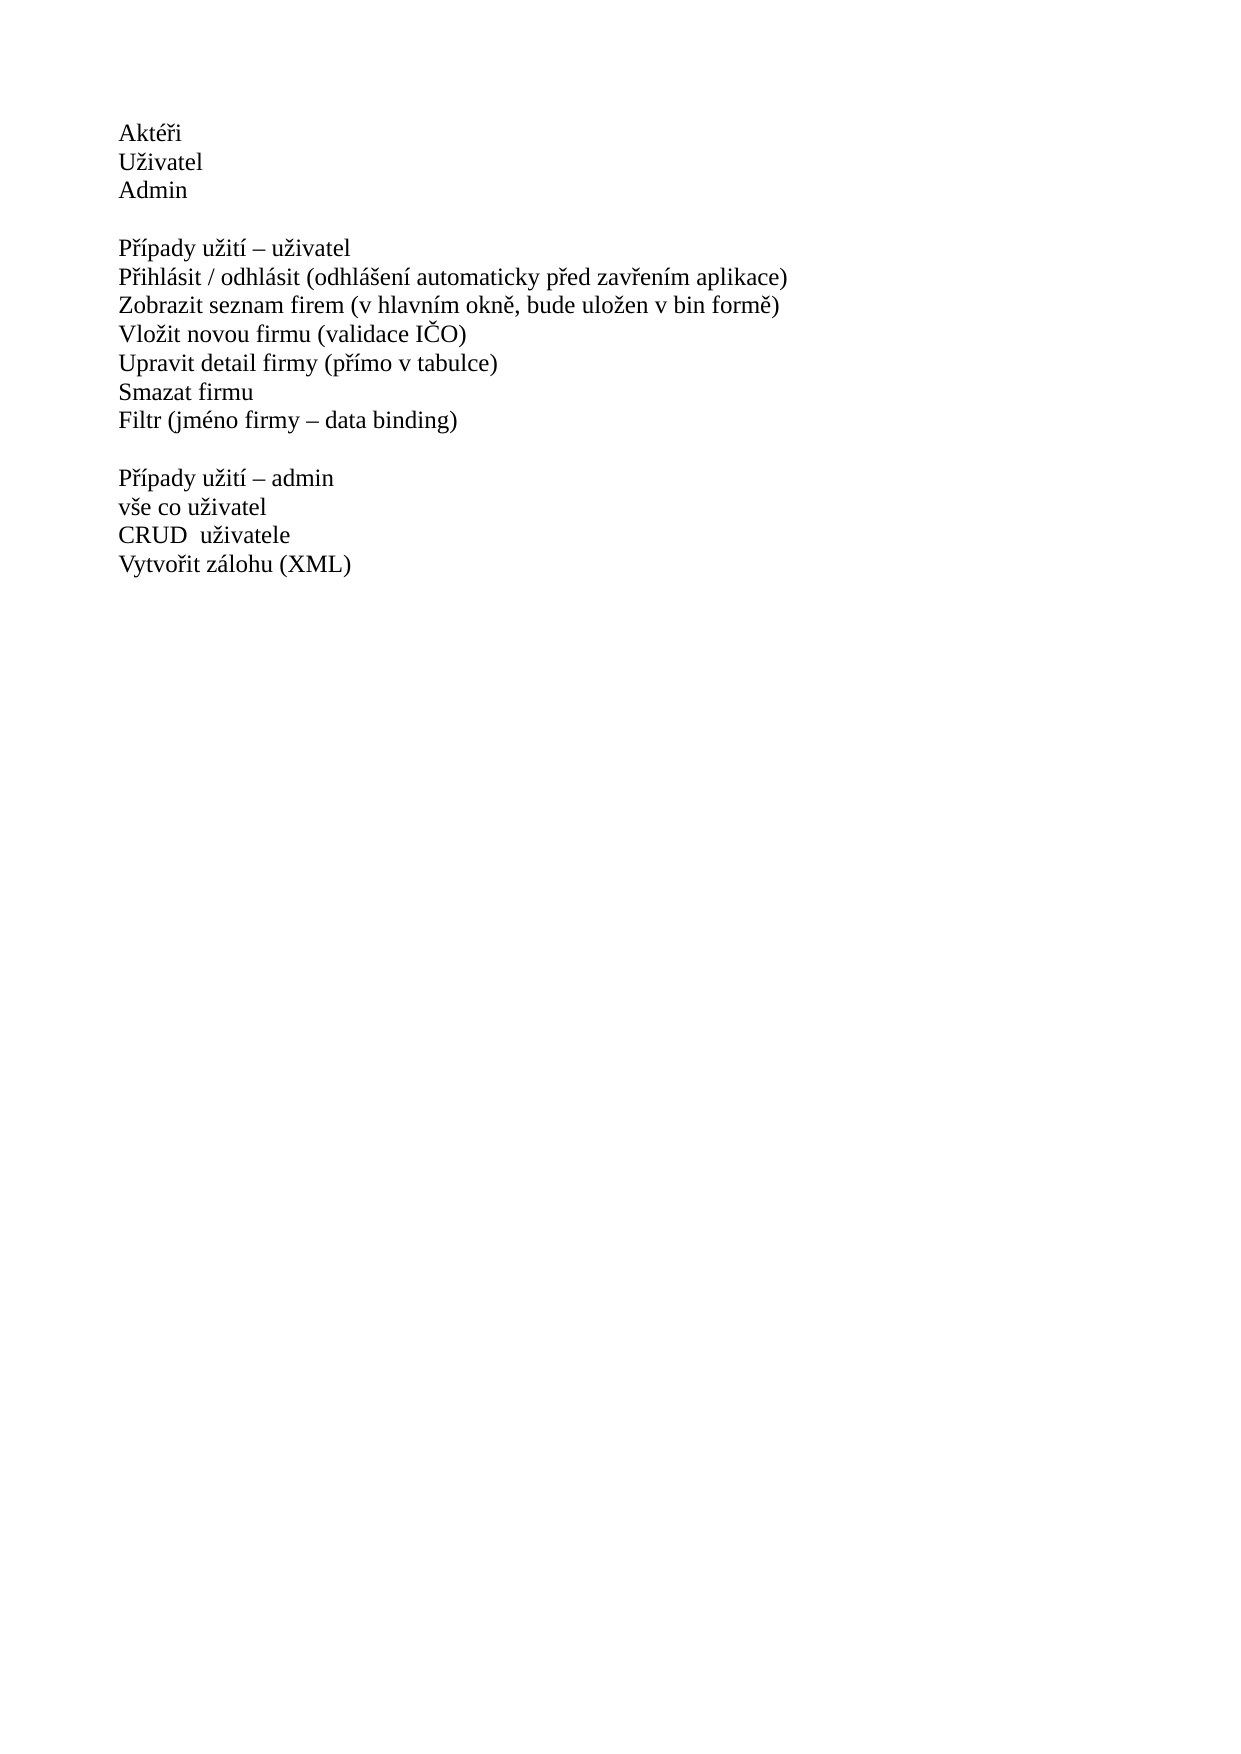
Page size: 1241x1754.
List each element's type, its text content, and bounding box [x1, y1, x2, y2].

text Zobrazit seznam firem (v hlavním okně, bude uložen v bin formě) [118, 291, 1122, 319]
text Případy užití – uživatel [118, 233, 1122, 262]
text Admin [118, 176, 1122, 204]
text Smazat firmu [118, 377, 1122, 406]
text CRUD uživatele [118, 521, 1122, 549]
text Uživatel [118, 147, 1122, 176]
text Aktéři [118, 118, 1122, 147]
text Vložit novou firmu (validace IČO) [118, 319, 1122, 348]
text Vytvořit zálohu (XML) [118, 549, 1122, 578]
text Případy užití – admin [118, 463, 1122, 492]
text Upravit detail firmy (přímo v tabulce) [118, 348, 1122, 377]
text Přihlásit / odhlásit (odhlášení automaticky před zavřením aplikace) [118, 262, 1122, 291]
text vše co uživatel [118, 492, 1122, 521]
text Filtr (jméno firmy – data binding) [118, 406, 1122, 434]
